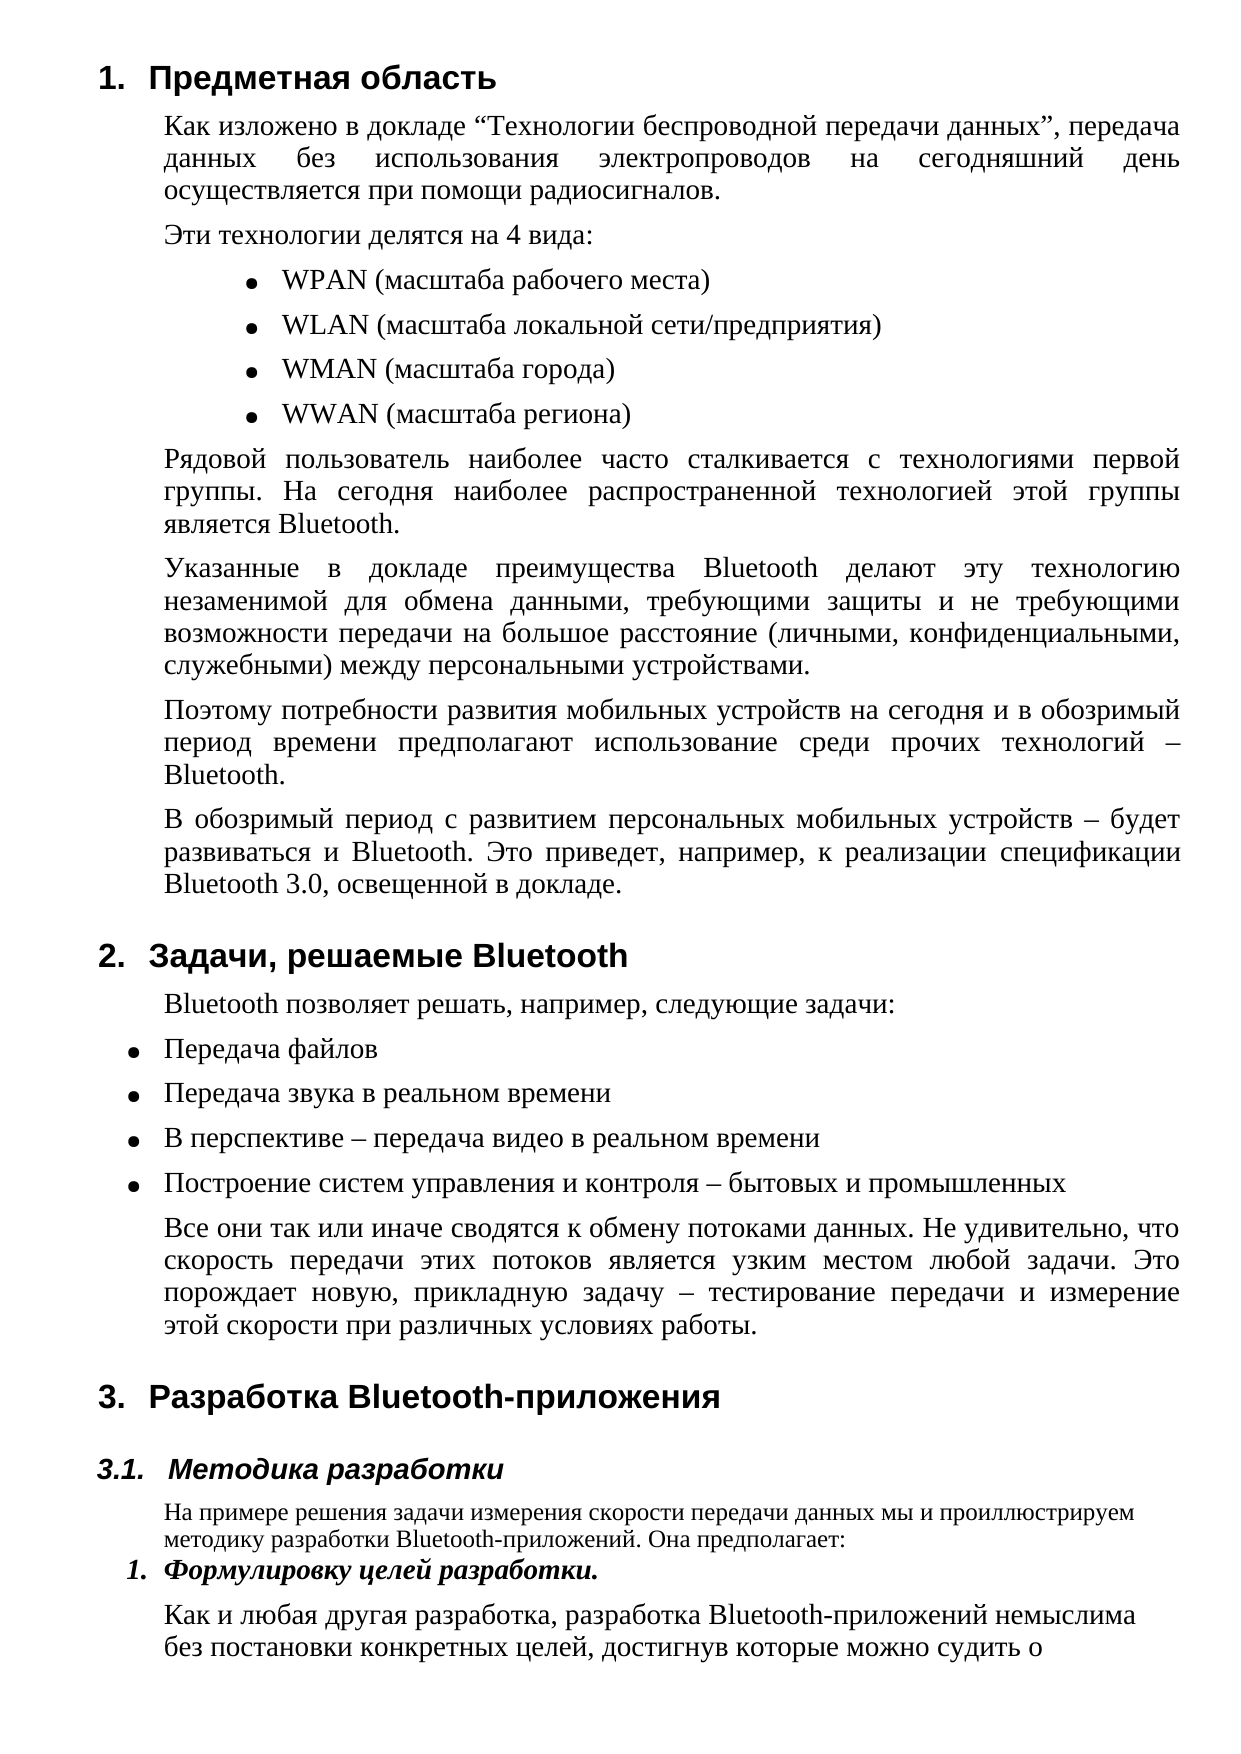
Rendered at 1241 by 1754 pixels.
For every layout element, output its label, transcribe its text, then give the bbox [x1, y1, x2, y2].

list Как и любая другая разработка, разработка Bluetooth-приложений немыслима без постановки конкретных целей, достигнув которые можно судить о [126, 1598, 1181, 1663]
list WMAN (масштаба города) [244, 353, 1181, 385]
subtitle Задачи, решаемые Bluetooth [88, 937, 1181, 975]
list Все они так или иначе сводятся к обмену потоками данных. Не удивительно, что скорость передачи этих потоков является узким местом любой задачи. Это порождает новую, прикладную задачу – тестирование передачи и измерение этой скорости при различных условиях работы. [126, 1211, 1181, 1340]
subtitle Разработка Bluetooth-приложения [88, 1378, 1181, 1415]
list Рядовой пользователь наиболее часто сталкивается с технологиями первой группы. На сегодня наиболее распространенной технологией этой группы является Bluetooth. [126, 442, 1181, 539]
list Формулировку целей разработки. [126, 1553, 1181, 1586]
list Bluetooth позволяет решать, например, следующие задачи: [126, 987, 1181, 1019]
list Поэтому потребности развития мобильных устройств на сегодня и в обозримый период времени предполагают использование среди прочих технологий – Bluetooth. [126, 693, 1181, 790]
list На примере решения задачи измерения скорости передачи данных мы и проиллюстрируем методику разработки Bluetooth-приложений. Она предполагает: [126, 1498, 1181, 1553]
subtitle Методика разработки [88, 1453, 1181, 1485]
list Указанные в докладе преимущества Bluetooth делают эту технологию незаменимой для обмена данными, требующими защиты и не требующими возможности передачи на большое расстояние (личными, конфиденциальными, служебными) между персональными устройствами. [126, 552, 1181, 681]
list Передача звука в реальном времени [126, 1077, 1181, 1109]
list Как изложено в докладе “Технологии беспроводной передачи данных”, передача данных без использования электропроводов на сегодняшний день осуществляется при помощи радиосигналов. [126, 109, 1181, 206]
list Эти технологии делятся на 4 вида: [126, 218, 1181, 251]
list WWAN (масштаба региона) [244, 398, 1181, 430]
list Построение систем управления и контроля – бытовых и промышленных [126, 1166, 1181, 1199]
list В обозримый период с развитием персональных мобильных устройств – будет развиваться и Bluetooth. Это приведет, например, к реализации спецификации Bluetooth 3.0, освещенной в докладе. [126, 803, 1181, 900]
subtitle Предметная область [88, 59, 1181, 97]
list WLAN (масштаба локальной сети/предприятия) [244, 308, 1181, 340]
list WPAN (масштаба рабочего места) [244, 263, 1181, 296]
list Передача файлов [126, 1032, 1181, 1064]
list В перспективе – передача видео в реальном времени [126, 1122, 1181, 1154]
